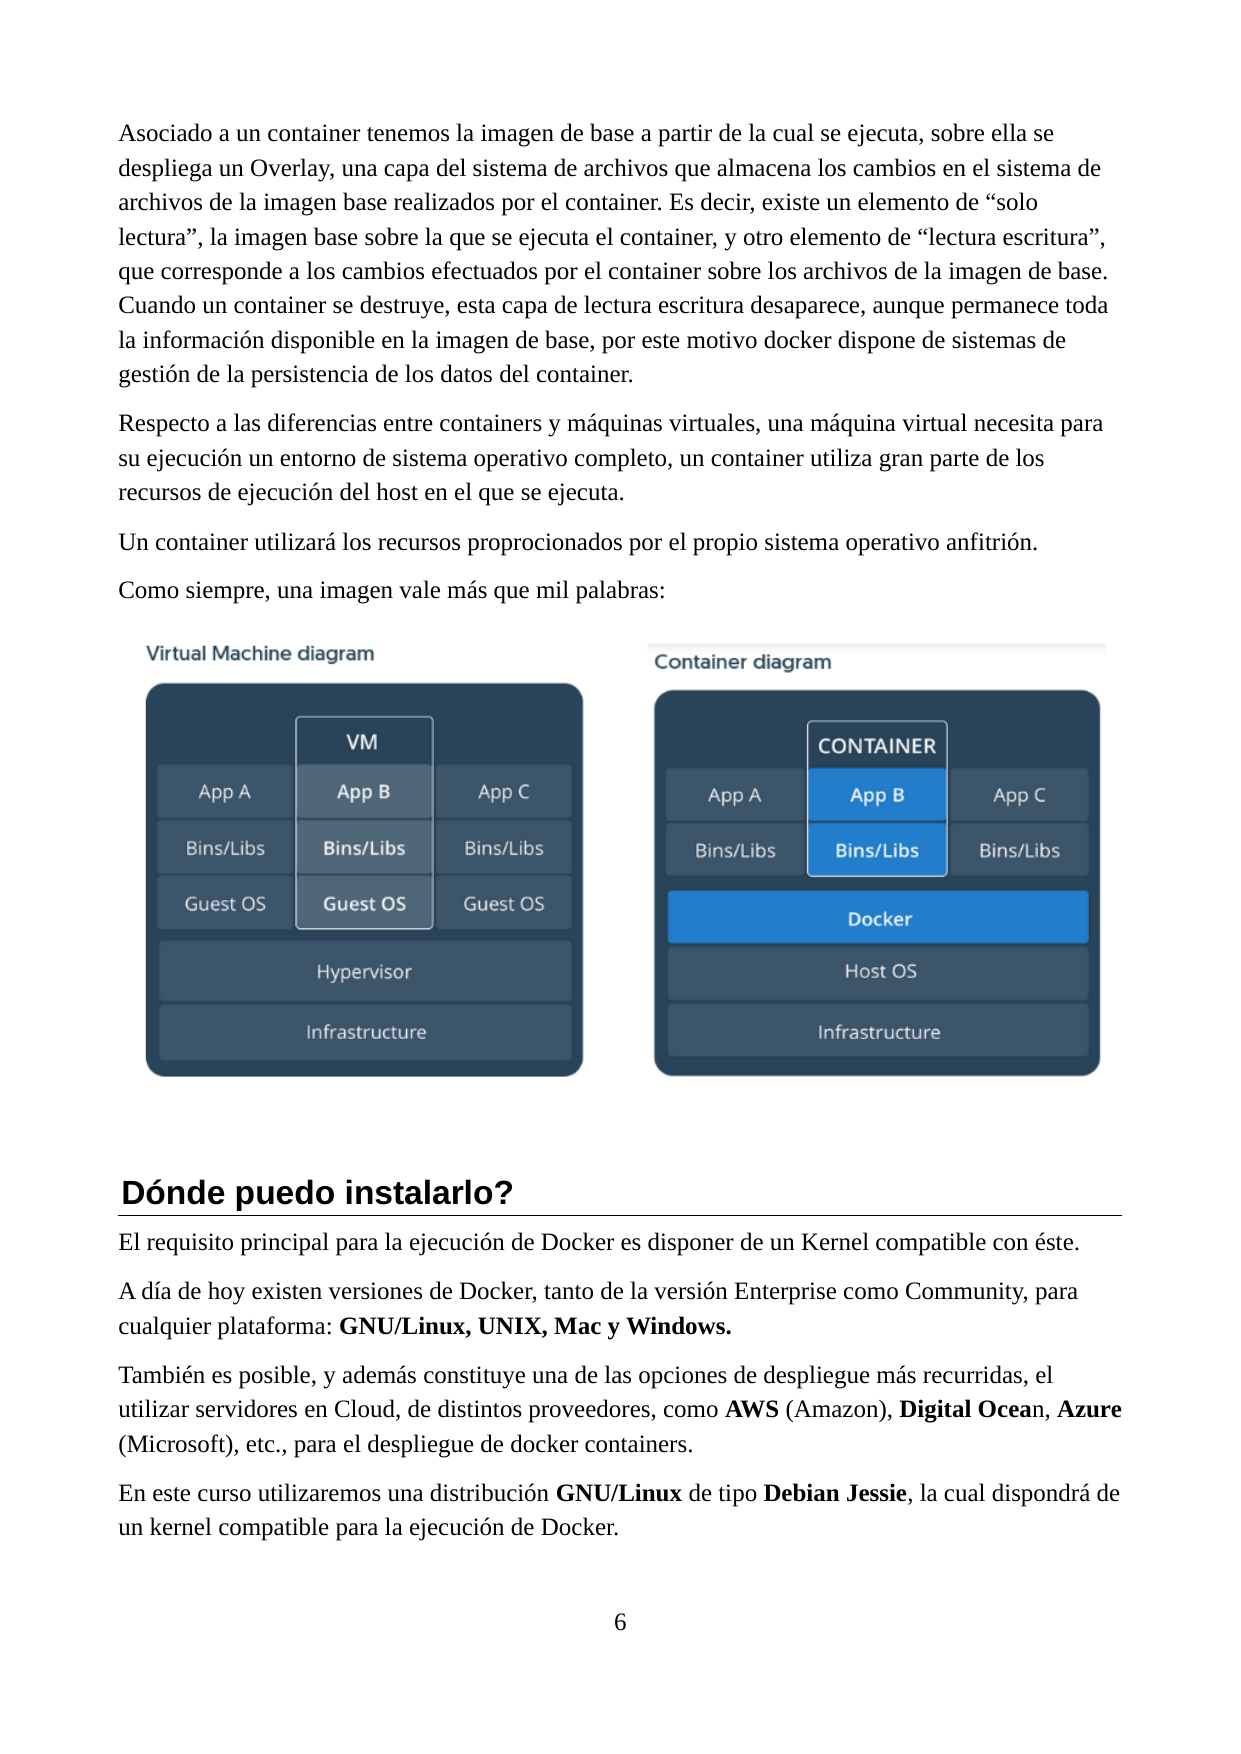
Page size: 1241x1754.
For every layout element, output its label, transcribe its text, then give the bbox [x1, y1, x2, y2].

text El requisito principal para la ejecución de Docker es disponer de un Kernel compatible con éste. [118, 1227, 1122, 1256]
text Respecto a las diferencias entre containers y máquinas virtuales, una máquina virtual necesita para su ejecución un entorno de sistema operativo completo, un container utiliza gran parte de los recursos de ejecución del host en el que se ejecuta. [118, 408, 1122, 506]
subtitle Dónde puedo instalarlo? [118, 1170, 1122, 1215]
text Un container utilizará los recursos proprocionados por el propio sistema operativo anfitrión. [118, 527, 1122, 555]
text También es posible, y además constituye una de las opciones de despliegue más recurridas, el utilizar servidores en Cloud, de distintos proveedores, como AWS (Amazon), Digital Ocean, Azure (Microsoft), etc., para el despliegue de docker containers. [118, 1360, 1122, 1457]
text En este curso utilizaremos una distribución GNU/Linux de tipo Debian Jessie, la cual dispondrá de un kernel compatible para la ejecución de Docker. [118, 1478, 1122, 1541]
text Asociado a un container tenemos la imagen de base a partir de la cual se ejecuta, sobre ella se despliega un Overlay, una capa del sistema de archivos que almacena los cambios en el sistema de archivos de la imagen base realizados por el container. Es decir, existe un elemento de “solo lectura”, la imagen base sobre la que se ejecuta el container, y otro elemento de “lectura escritura”, que corresponde a los cambios efectuados por el container sobre los archivos de la imagen de base. Cuando un container se destruye, esta capa de lectura escritura desaparece, aunque permanece toda la información disponible en la imagen de base, por este motivo docker dispone de sistemas de gestión de la persistencia de los datos del container. [118, 118, 1122, 388]
text Como siempre, una imagen vale más que mil palabras: [118, 576, 1122, 604]
text A día de hoy existen versiones de Docker, tanto de la versión Enterprise como Community, para cualquier plataforma: GNU/Linux, UNIX, Mac y Windows. [118, 1276, 1122, 1339]
picture [118, 624, 1123, 1095]
